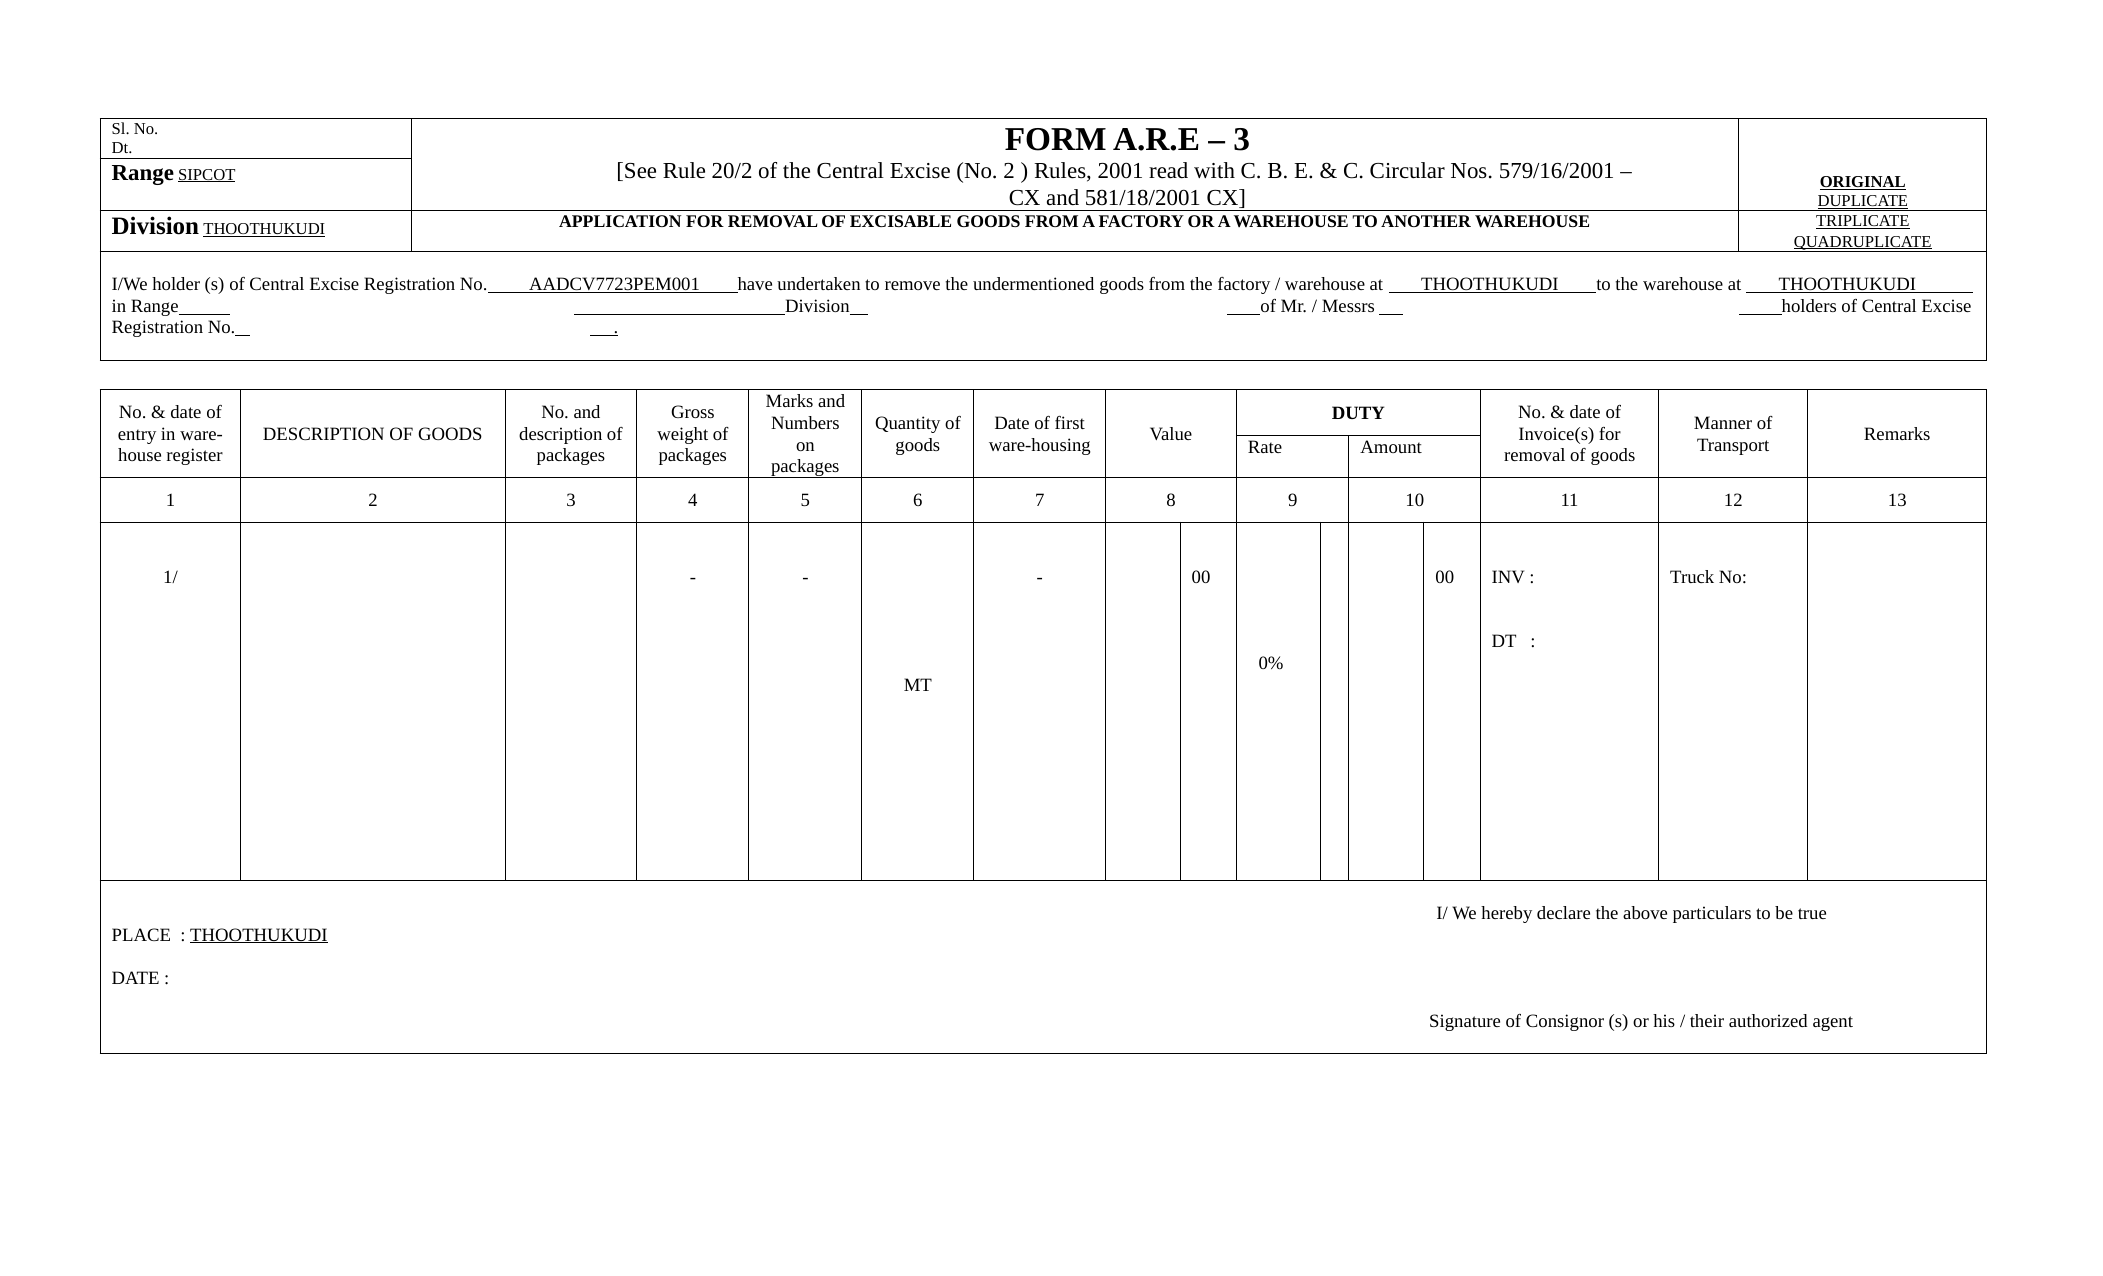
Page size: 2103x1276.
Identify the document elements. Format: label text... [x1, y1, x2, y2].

table_header DUTY [1237, 390, 1480, 435]
table_cell - [637, 523, 748, 879]
table_cell Rate [1237, 436, 1348, 477]
table_cell QUADRUPLICATE [1739, 230, 1986, 251]
table_cell Range SIPCOT [101, 159, 411, 210]
table_header Manner of Transport [1659, 390, 1807, 477]
table_cell 4 [637, 478, 748, 522]
table_header DESCRIPTION OF GOODS [241, 390, 505, 477]
table_header Remarks [1808, 390, 1986, 477]
table_cell Truck No: <o.invoice_no_id.delivery_order_id.truck or ''> [1659, 523, 1807, 879]
table_cell 12 [1659, 478, 1807, 522]
table_cell 3 [506, 478, 636, 522]
table_cell 5 [749, 478, 861, 522]
table_cell 2 [241, 478, 505, 522]
table_cell I/ We hereby declare the above particulars to be true PLACE : THOOTHUKUDI DATE : <get_date(o.date)> Signature of Consignor (s) or his / their authorized agent [101, 881, 1986, 1053]
table_header No. & date of entry in ware-house register [101, 390, 240, 477]
table_cell 8 [1106, 478, 1236, 522]
table_header Quantity of goods [862, 390, 973, 477]
table_header FORM A.R.E – 3 [See Rule 20/2 of the Central Excise (No. 2 ) Rules, 2001 read with C. B. E. & C. Circular Nos. 579/16/2001 – CX and 581/18/2001 CX] [412, 119, 1738, 210]
table_cell 11 [1481, 478, 1658, 522]
table_cell TRIPLICATE [1739, 211, 1986, 230]
table_cell - [749, 523, 861, 879]
table_cell <o.invoice_no_id.invoice_line[0].quantity or ''> MT [862, 523, 973, 879]
table_cell <o.invoice_no_id.invoice_line[0].name or ''> [241, 523, 505, 879]
table_cell <o.invoice_no_id.other_info or ''> [1808, 523, 1986, 879]
table_cell 00 [1424, 523, 1480, 879]
table_cell <get_amt(o.invoice_no_id.amount_total)> [1106, 523, 1180, 879]
table_header ORIGINAL DUPLICATE [1739, 119, 1986, 210]
table_header Date of first ware-housing [974, 390, 1105, 477]
table_cell Amount [1349, 436, 1480, 477]
table_header Value [1106, 390, 1236, 477]
table_cell <o.invoice_no_id.delivery_order_id.bag_detail or ''> [506, 523, 636, 879]
table_cell <get_edamt(o.invoice_no_id.id,o.excise_duty_id.amount)> [1349, 523, 1423, 879]
table_header No. & date of Invoice(s) for removal of goods [1481, 390, 1658, 477]
table_cell 1 [101, 478, 240, 522]
table_cell 9 [1237, 478, 1348, 522]
table_cell - [974, 523, 1105, 879]
table_cell 10 [1349, 478, 1480, 522]
table_cell Division THOOTHUKUDI [101, 211, 411, 251]
table_cell INV : <o.invoice_no_id.vvt_number or ''> DT :<get_date(o.invoice_no_id.date_invoice) or ''> [1481, 523, 1658, 879]
table_cell <o.excise_duty_id.amount>0% [1237, 523, 1320, 879]
table_header Marks and Numbers on packages [749, 390, 861, 477]
table_cell 1/ <get_date(o.invoice_no_id.date_invoice) or ''> [101, 523, 240, 879]
table_cell 7 [974, 478, 1105, 522]
table_cell 13 [1808, 478, 1986, 522]
table_cell I/We holder (s) of Central Excise Registration No. AADCV7723PEM001 have undertaken to remove the undermentioned goods from the factory / warehouse at THOOTHUKUDI to the warehouse at THOOTHUKUDI in Range <o.invoice_no_id.partner_id.range or ''> Division <o.invoice_no_id.partner_id.division or ''> of Mr. / Messrs <o.invoice_no_id.partner_id.name or ''> holders of Central Excise Registration No. <o.invoice_no_id.partner_id.ce_rc or ''> . [101, 252, 1986, 359]
table_cell [1321, 523, 1348, 879]
table_cell 00 [1181, 523, 1236, 879]
table_cell 6 [862, 478, 973, 522]
table_header No. and description of packages [506, 390, 636, 477]
table_header Gross weight of packages [637, 390, 748, 477]
table_cell APPLICATION FOR REMOVAL OF EXCISABLE GOODS FROM A FACTORY OR A WAREHOUSE TO ANOTHER WAREHOUSE [412, 211, 1738, 251]
table_header Sl. No.<get_arename(o.name)> Dt. <get_date(o.date)> [101, 119, 411, 157]
